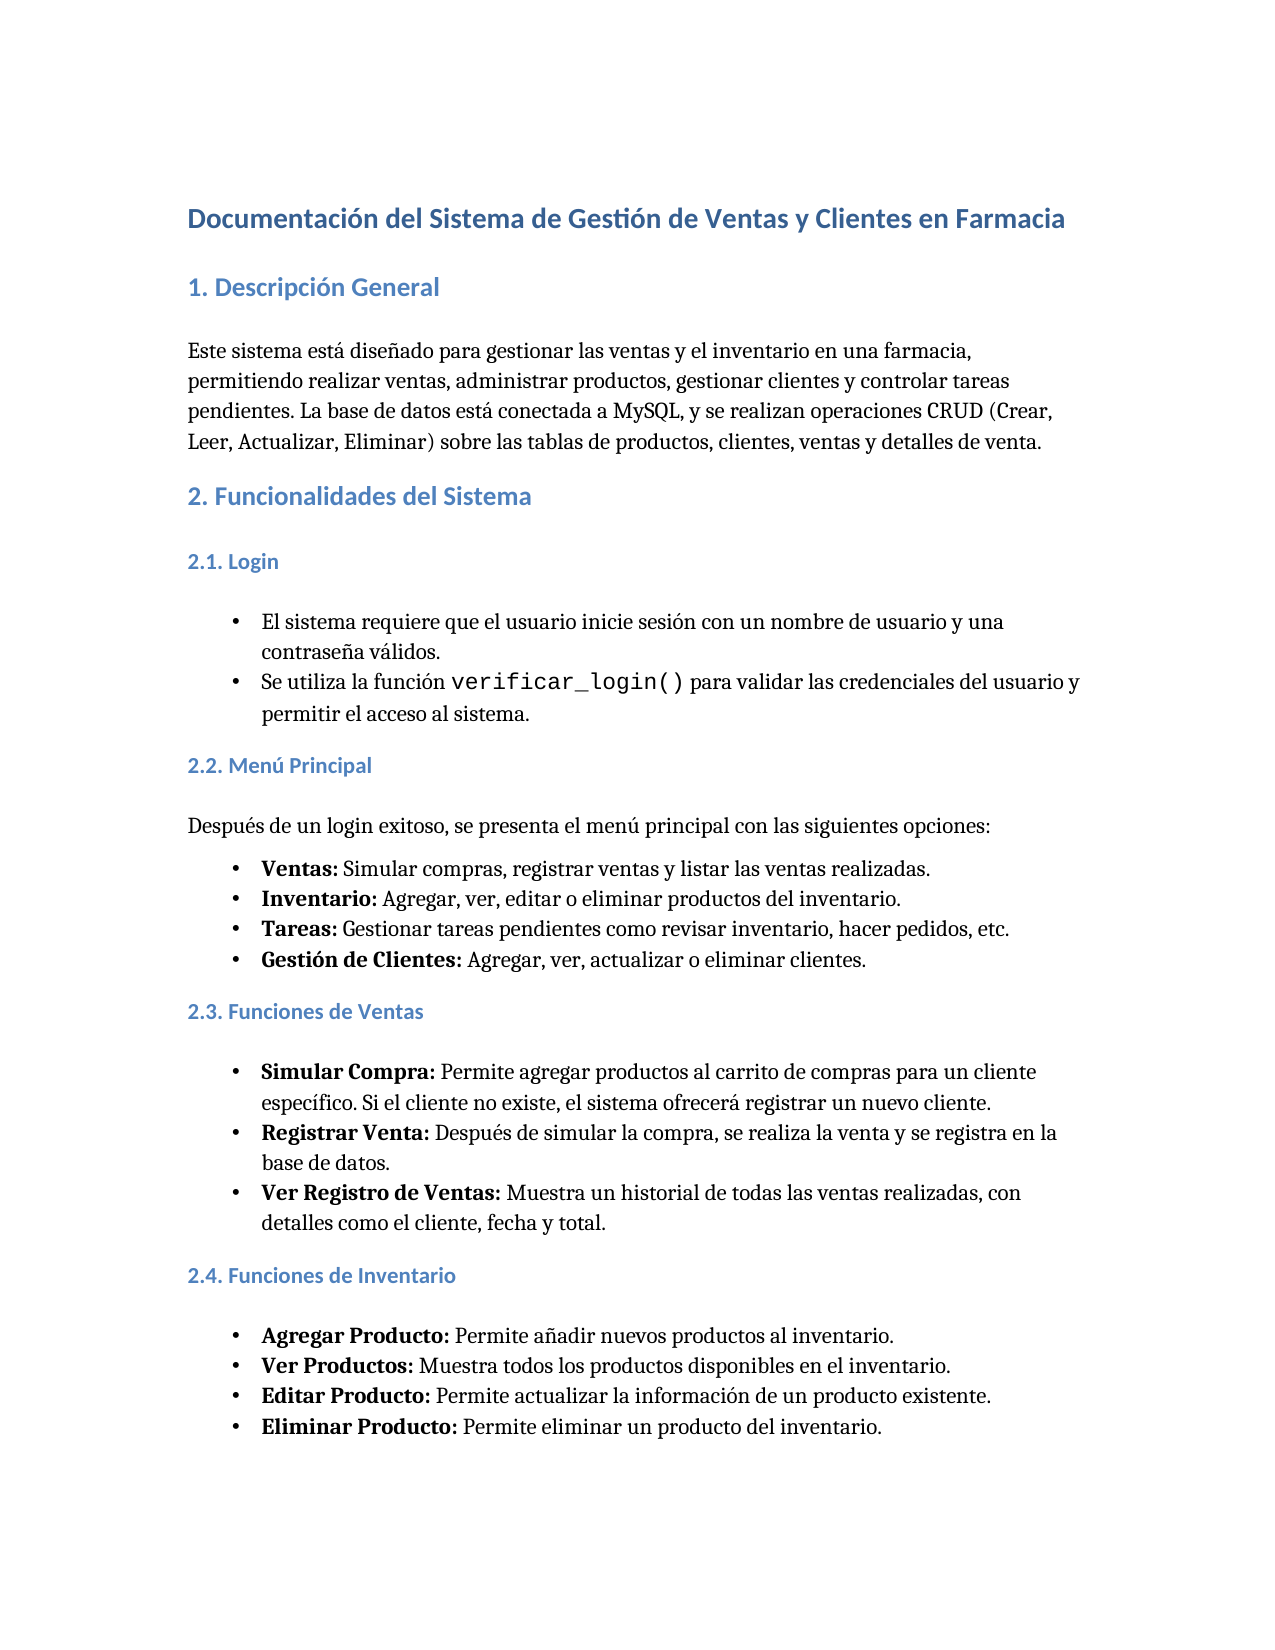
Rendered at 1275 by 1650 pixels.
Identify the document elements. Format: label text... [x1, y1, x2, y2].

subtitle 2.1. Login [187, 547, 1087, 575]
text Este sistema está diseñado para gestionar las ventas y el inventario en una farmacia, permitiendo realizar ventas, administrar productos, gestionar clientes y controlar tareas pendientes. La base de datos está conectada a MySQL, y se realizan operaciones CRUD (Crear, Leer, Actualizar, Eliminar) sobre las tablas de productos, clientes, ventas y detalles de venta. [187, 338, 1087, 455]
list Ver Productos: Muestra todos los productos disponibles en el inventario. [232, 1353, 1087, 1379]
list Agregar Producto: Permite añadir nuevos productos al inventario. [232, 1323, 1087, 1349]
list Se utiliza la función verificar_login() para validar las credenciales del usuario y permitir el acceso al sistema. [232, 669, 1087, 727]
list El sistema requiere que el usuario inicie sesión con un nombre de usuario y una contraseña válidos. [232, 608, 1087, 665]
list Simular Compra: Permite agregar productos al carrito de compras para un cliente específico. Si el cliente no existe, el sistema ofrecerá registrar un nuevo cliente. [232, 1059, 1087, 1116]
subtitle 2.4. Funciones de Inventario [187, 1261, 1087, 1289]
subtitle 2.3. Funciones de Ventas [187, 997, 1087, 1025]
list Eliminar Producto: Permite eliminar un producto del inventario. [232, 1413, 1087, 1440]
list Gestión de Clientes: Agregar, ver, actualizar o eliminar clientes. [232, 946, 1087, 973]
list Tareas: Gestionar tareas pendientes como revisar inventario, hacer pedidos, etc. [232, 916, 1087, 942]
list Registrar Venta: Después de simular la compra, se realiza la venta y se registra en la base de datos. [232, 1119, 1087, 1176]
list Inventario: Agregar, ver, editar o eliminar productos del inventario. [232, 886, 1087, 912]
text Después de un login exitoso, se presenta el menú principal con las siguientes opciones: [187, 813, 1087, 839]
subtitle 1. Descripción General [187, 270, 1087, 303]
list Ventas: Simular compras, registrar ventas y listar las ventas realizadas. [232, 856, 1087, 882]
subtitle 2.2. Menú Principal [187, 751, 1087, 779]
subtitle Documentación del Sistema de Gestión de Ventas y Clientes en Farmacia [187, 200, 1087, 236]
subtitle 2. Funcionalidades del Sistema [187, 479, 1087, 512]
list Ver Registro de Ventas: Muestra un historial de todas las ventas realizadas, con detalles como el cliente, fecha y total. [232, 1180, 1087, 1236]
list Editar Producto: Permite actualizar la información de un producto existente. [232, 1383, 1087, 1409]
